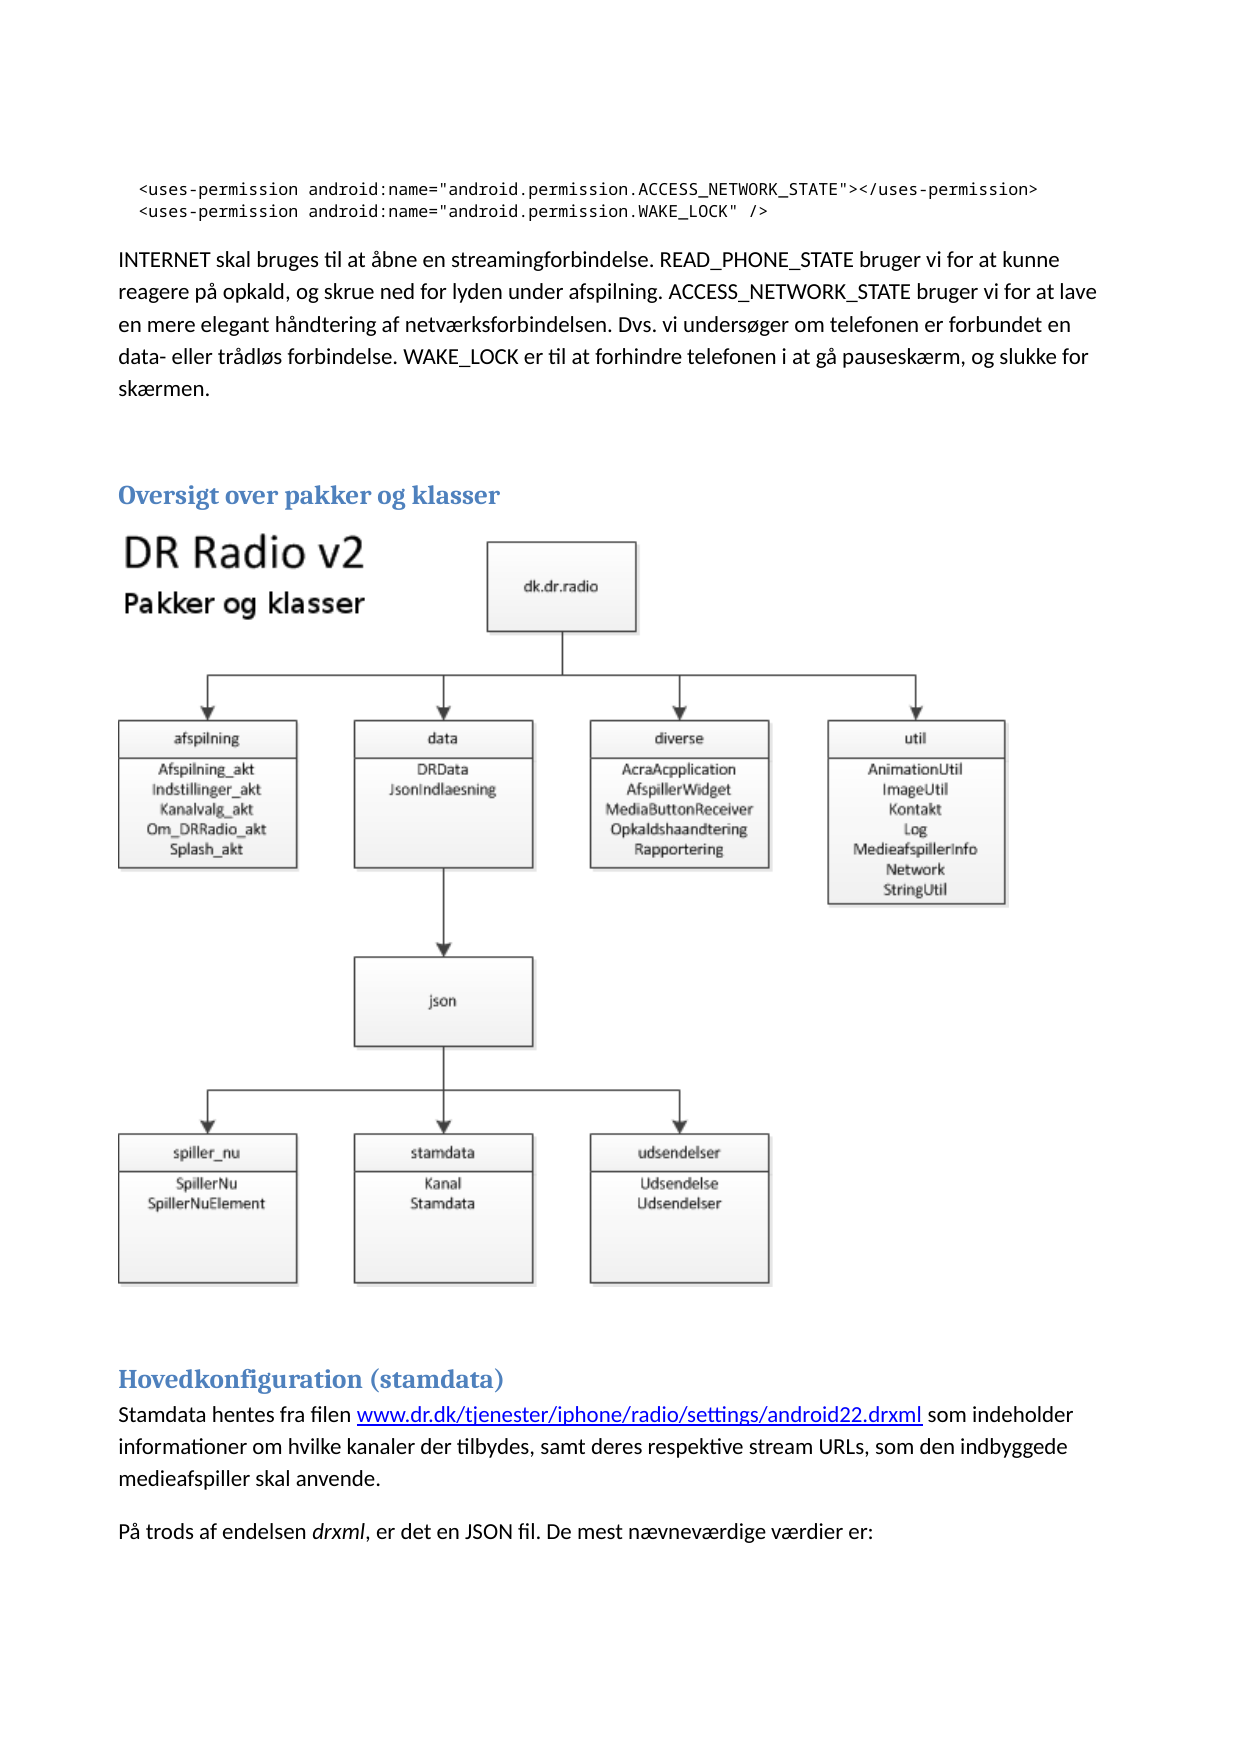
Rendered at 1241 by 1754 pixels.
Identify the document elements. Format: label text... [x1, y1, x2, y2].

text <uses-permission android:name="android.permission.WAKE_LOCK" /> [118, 200, 1122, 223]
subtitle Hovedkonfiguration (stamdata) [118, 1364, 1122, 1395]
text INTERNET skal bruges til at åbne en streamingforbindelse. READ_PHONE_STATE bruger vi for at kunne reagere på opkald, og skrue ned for lyden under afspilning. ACCESS_NETWORK_STATE bruger vi for at lave en mere elegant håndtering af netværksforbindelsen. Dvs. vi undersøger om telefonen er forbundet en data- eller trådløs forbindelse. WAKE_LOCK er til at forhindre telefonen i at gå pauseskærm, og slukke for skærmen. [118, 245, 1122, 402]
text <uses-permission android:name="android.permission.ACCESS_NETWORK_STATE"></uses-permission> [118, 177, 1122, 200]
text Stamdata hentes fra filen www.dr.dk/tjenester/iphone/radio/settings/android22.drxml som indeholder informationer om hvilke kanaler der tilbydes, samt deres respektive stream URLs, som den indbyggede medieafspiller skal anvende. [118, 1400, 1122, 1492]
picture [118, 515, 1009, 1287]
text På trods af endelsen drxml, er det en JSON fil. De mest nævneværdige værdier er: [118, 1517, 1122, 1545]
subtitle Oversigt over pakker og klasser [118, 480, 1122, 511]
